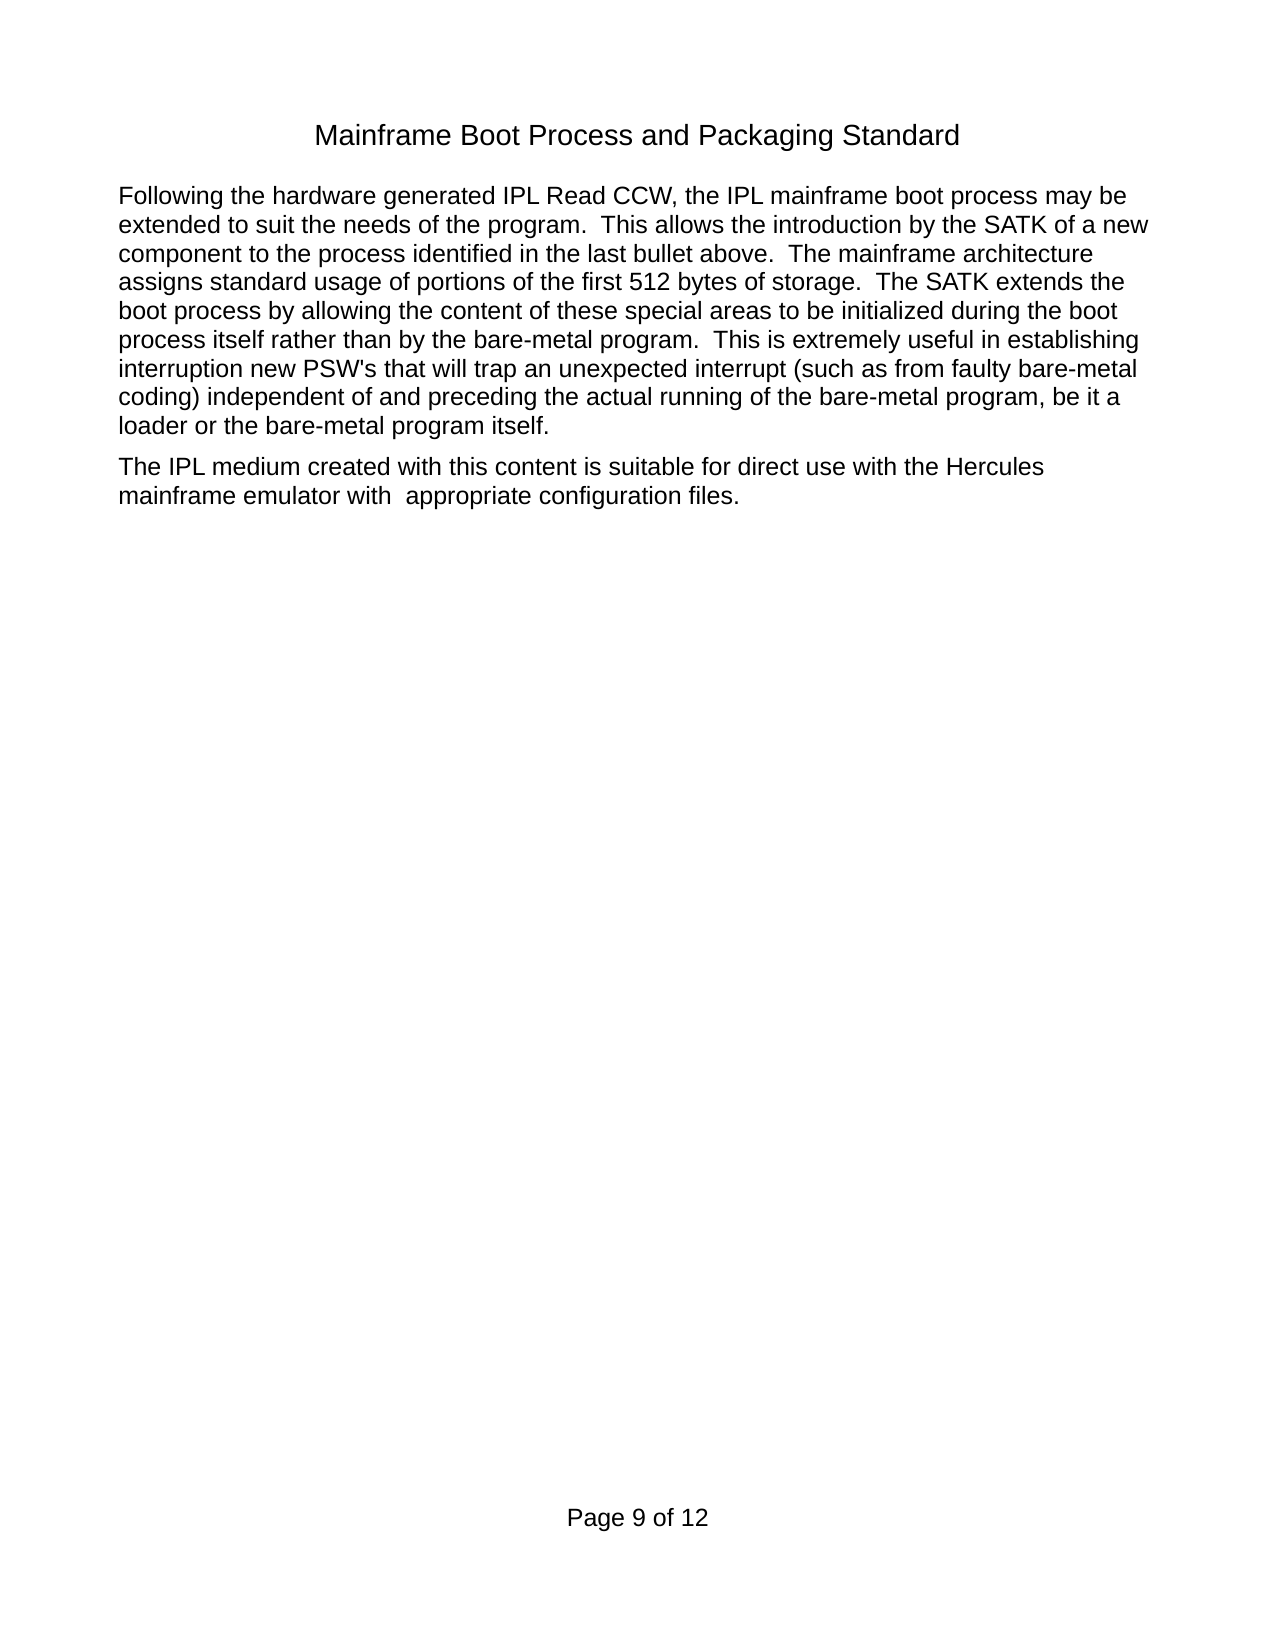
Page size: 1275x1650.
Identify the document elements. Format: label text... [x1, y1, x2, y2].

text The IPL medium created with this content is suitable for direct use with the Hercules mainframe emulator with appropriate configuration files. [118, 452, 1157, 510]
text Following the hardware generated IPL Read CCW, the IPL mainframe boot process may be extended to suit the needs of the program. This allows the introduction by the SATK of a new component to the process identified in the last bullet above. The mainframe architecture assigns standard usage of portions of the first 512 bytes of storage. The SATK extends the boot process by allowing the content of these special areas to be initialized during the boot process itself rather than by the bare-metal program. This is extremely useful in establishing interruption new PSW's that will trap an unexpected interrupt (such as from faulty bare-metal coding) independent of and preceding the actual running of the bare-metal program, be it a loader or the bare-metal program itself. [118, 181, 1157, 440]
